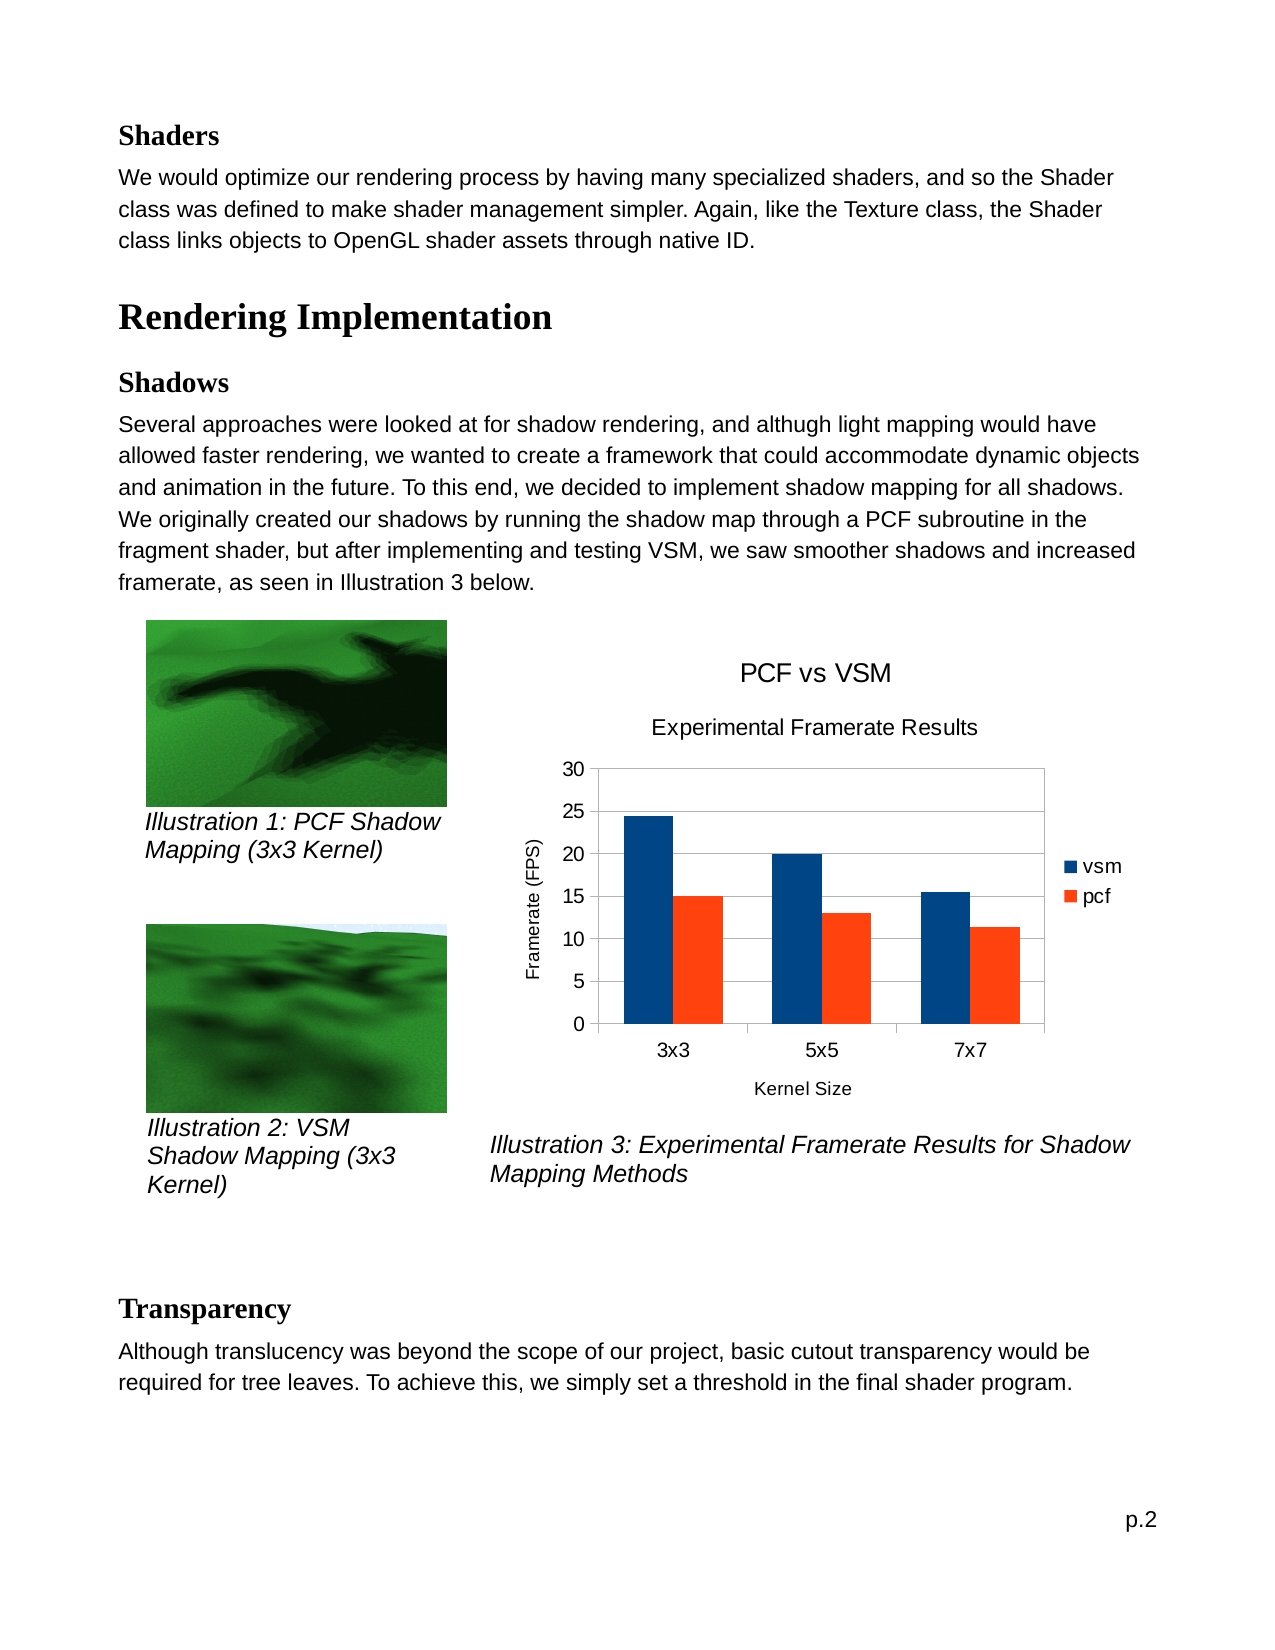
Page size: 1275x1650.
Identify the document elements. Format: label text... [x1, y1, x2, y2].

picture [146, 620, 447, 807]
table_header [474, 615, 1157, 1231]
table_header [118, 615, 474, 1231]
picture [146, 924, 447, 1113]
text Several approaches were looked at for shadow rendering, and althugh light mapping would have allowed faster rendering, we wanted to create a framework that could accommodate dynamic objects and animation in the future. To this end, we decided to implement shadow mapping for all shadows. We originally created our shadows by running the shadow map through a PCF subroutine in the fragment shader, but after implementing and testing VSM, we saw smoother shadows and increased framerate, as seen in Illustration 3 below. [118, 411, 1157, 595]
text Although translucency was beyond the scope of our project, basic cutout transparency would be required for tree leaves. To achieve this, we simply set a threshold in the final shader program. [118, 1338, 1157, 1396]
subtitle Transparency [118, 1291, 1157, 1325]
subtitle Shaders [118, 118, 1157, 152]
subtitle Shadows [118, 365, 1157, 398]
subtitle Rendering Implementation [118, 294, 1157, 338]
text We would optimize our rendering process by having many specialized shaders, and so the Shader class was defined to make shader management simpler. Again, like the Texture class, the Shader class links objects to OpenGL shader assets through native ID. [118, 164, 1157, 254]
